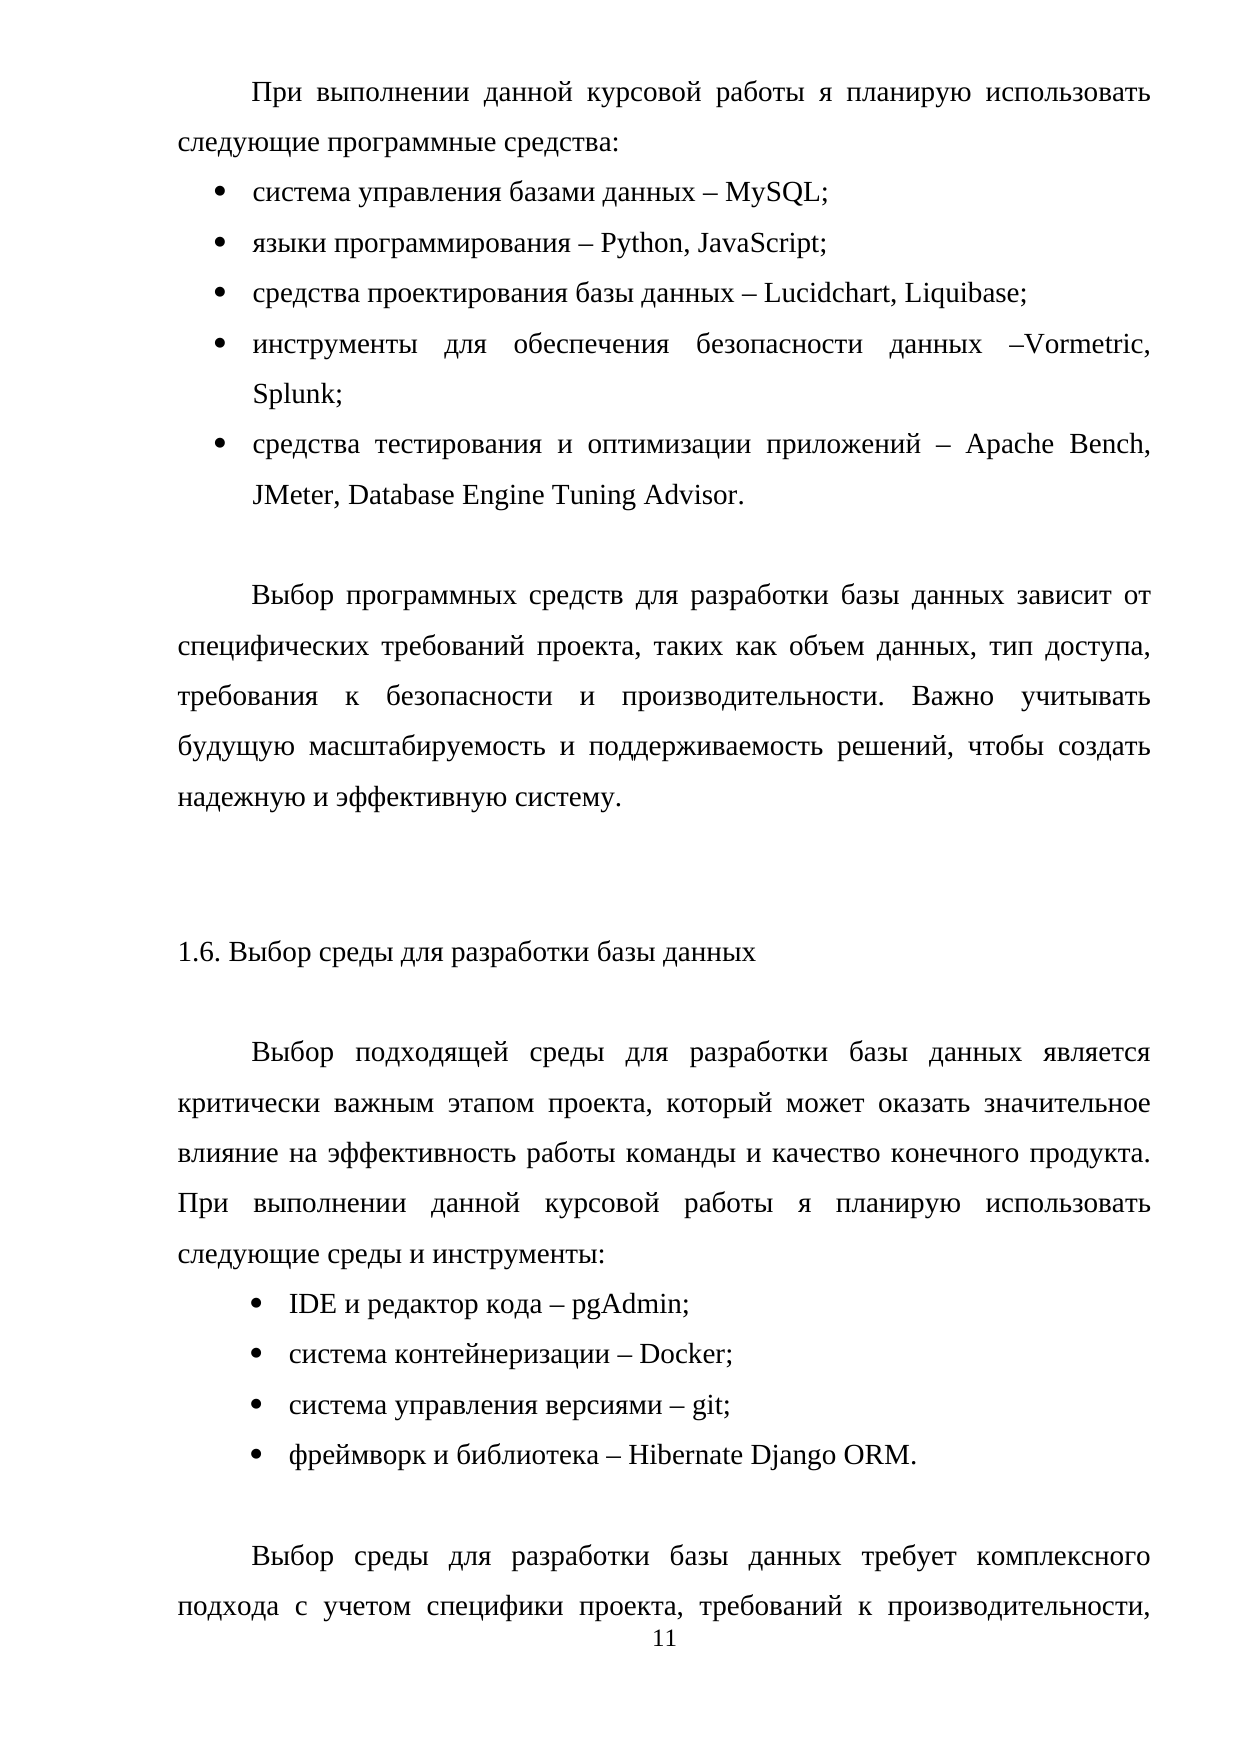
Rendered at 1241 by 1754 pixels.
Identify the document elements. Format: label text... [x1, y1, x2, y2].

list средства тестирования и оптимизации приложений – Apache Bench, JMeter, Database Engine Tuning Advisor. [215, 426, 1152, 510]
list инструменты для обеспечения безопасности данных –Vormetric, Splunk; [215, 326, 1152, 410]
text Выбор программных средств для разработки базы данных зависит от специфических требований проекта, таких как объем данных, тип доступа, требования к безопасности и производительности. Важно учитывать будущую масштабируемость и поддерживаемость решений, чтобы создать надежную и эффективную систему. [177, 577, 1152, 812]
list средства проектирования базы данных – Lucidchart, Liquibase; [215, 275, 1152, 309]
list система управления версиями – git; [251, 1387, 1152, 1421]
text Выбор подходящей среды для разработки базы данных является критически важным этапом проекта, который может оказать значительное влияние на эффективность работы команды и качество конечного продукта. При выполнении данной курсовой работы я планирую использовать следующие среды и инструменты: [177, 1034, 1152, 1269]
subtitle 1.6. Выбор среды для разработки базы данных [177, 934, 1152, 967]
text Выбор среды для разработки базы данных требует комплексного подхода с учетом специфики проекта, требований к производительности, [177, 1538, 1152, 1622]
list система управления базами данных – MySQL; [215, 174, 1152, 208]
list IDE и редактор кода – pgAdmin; [251, 1286, 1152, 1320]
list языки программирования – Python, JavaScript; [215, 225, 1152, 258]
list фреймворк и библиотека – Hibernate Django ORM. [251, 1437, 1152, 1471]
list система контейнеризации – Docker; [251, 1336, 1152, 1370]
text При выполнении данной курсовой работы я планирую использовать следующие программные средства: [177, 74, 1152, 158]
